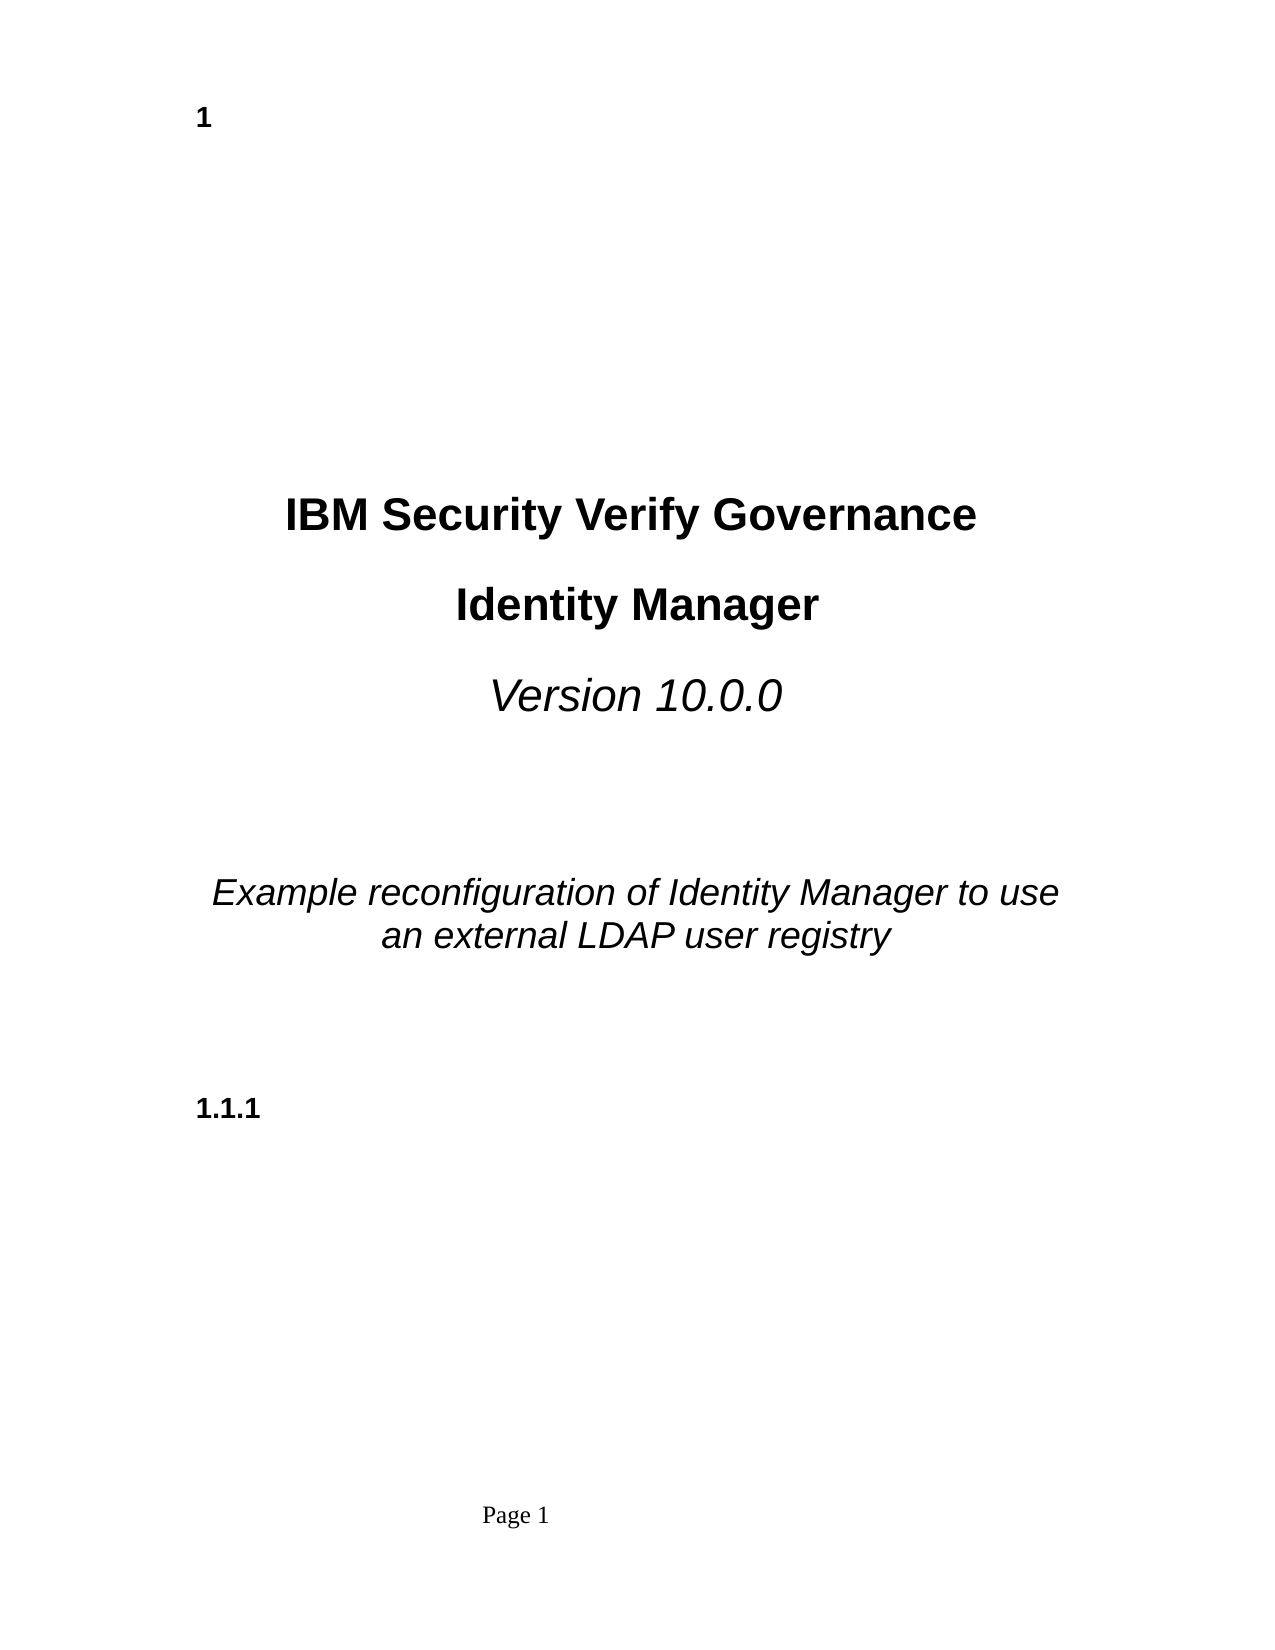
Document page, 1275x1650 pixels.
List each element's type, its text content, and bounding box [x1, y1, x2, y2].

title IBM Security Verify Governance [187, 488, 1087, 540]
subtitle Version 10.0.0 [187, 668, 1087, 721]
title Identity Manager [187, 578, 1087, 631]
subtitle Example reconfiguration of Identity Manager to use an external LDAP user registry [187, 871, 1087, 957]
